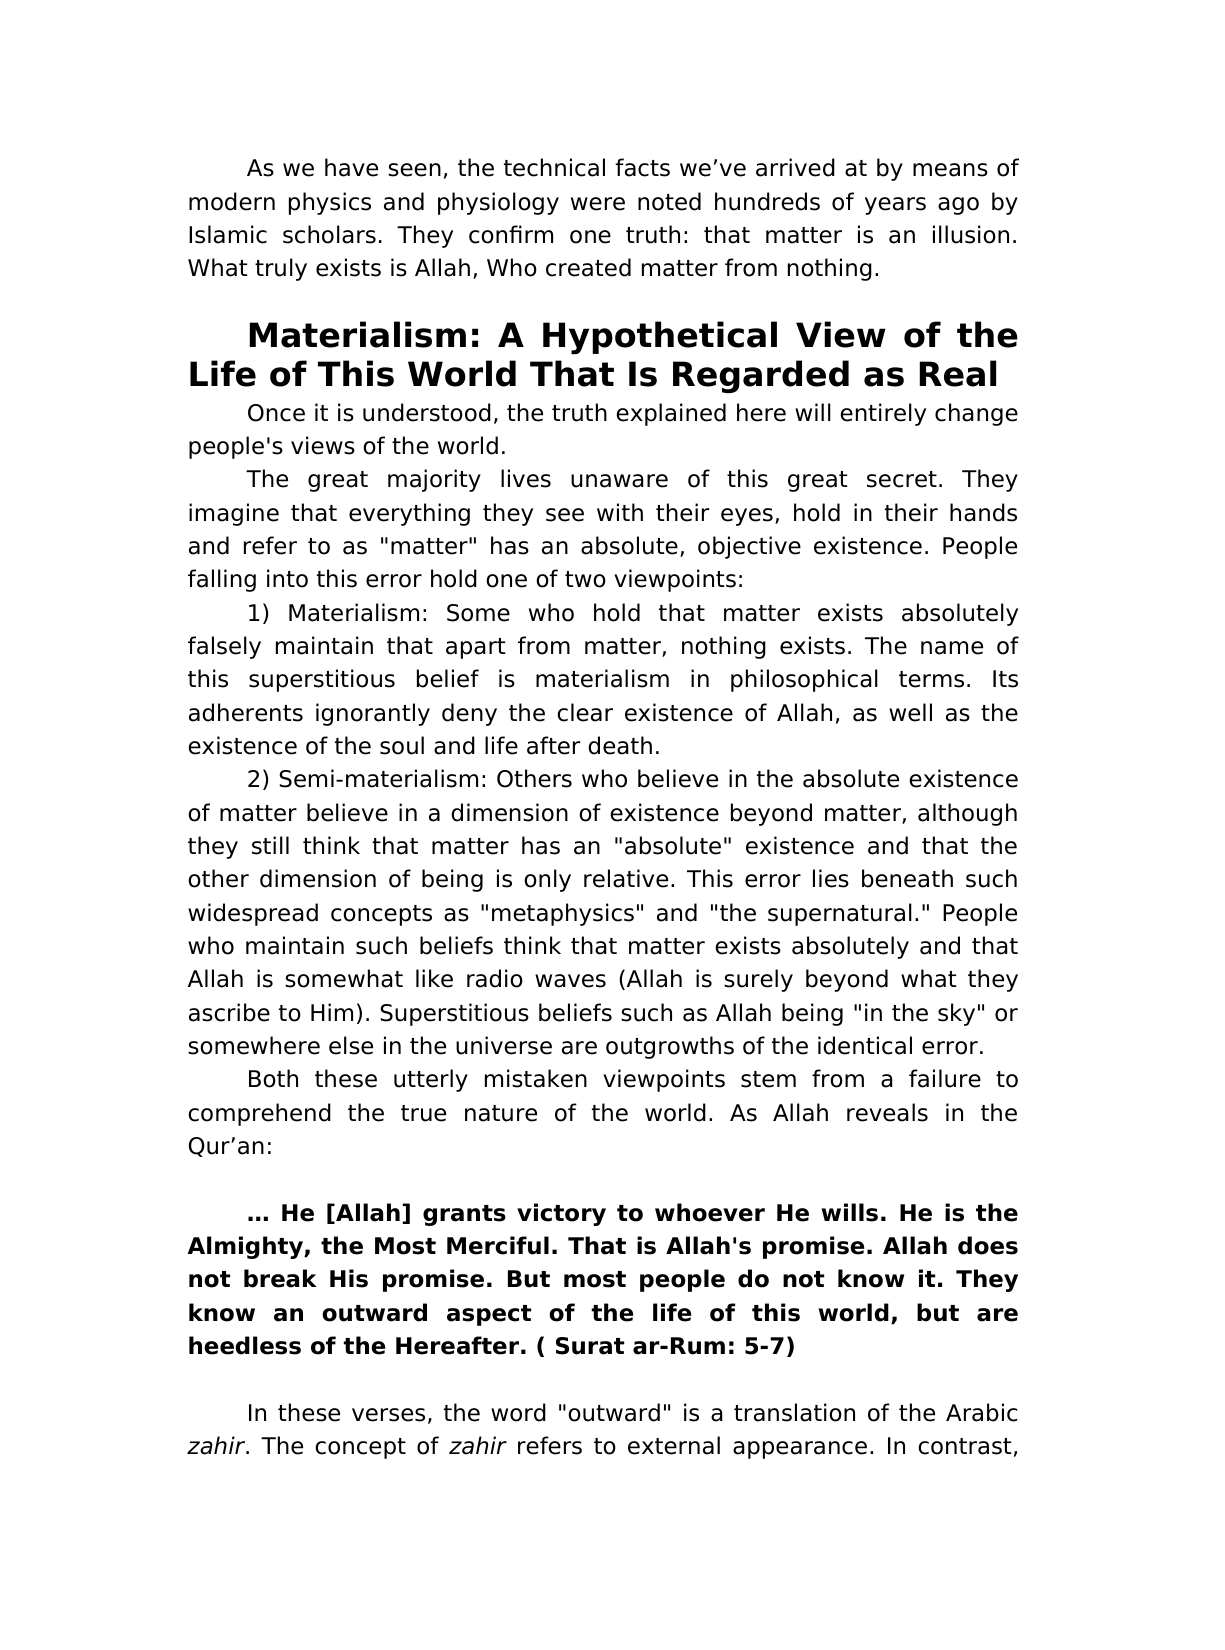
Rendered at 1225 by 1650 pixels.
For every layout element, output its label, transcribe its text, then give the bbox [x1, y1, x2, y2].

text 1) Materialism: Some who hold that matter exists absolutely falsely maintain that apart from matter, nothing exists. The name of this superstitious belief is materialism in philosophical terms. Its adherents ignorantly deny the clear existence of Allah, as well as the existence of the soul and life after death. [187, 594, 1020, 761]
text … He [Allah] grants victory to whoever He wills. He is the Almighty, the Most Merciful. That is Allah's promise. Allah does not break His promise. But most people do not know it. They know an outward aspect of the life of this world, but are heedless of the Hereafter. ( Surat ar-Rum: 5-7) [187, 1194, 1020, 1361]
text As we have seen, the technical facts we’ve arrived at by means of modern physics and physiology were noted hundreds of years ago by Islamic scholars. They confirm one truth: that matter is an illusion. What truly exists is Allah, Who created matter from nothing. [187, 150, 1020, 283]
text The great majority lives unaware of this great secret. They imagine that everything they see with their eyes, hold in their hands and refer to as "matter" has an absolute, objective existence. People falling into this error hold one of two viewpoints: [187, 461, 1020, 594]
text Both these utterly mistaken viewpoints stem from a failure to comprehend the true nature of the world. As Allah reveals in the Qur’an: [187, 1061, 1020, 1161]
text Materialism: A Hypothetical View of the Life of This World That Is Regarded as Real [187, 317, 1020, 394]
text 2) Semi-materialism: Others who believe in the absolute existence of matter believe in a dimension of existence beyond matter, although they still think that matter has an "absolute" existence and that the other dimension of being is only relative. This error lies beneath such widespread concepts as "metaphysics" and "the supernatural." People who maintain such beliefs think that matter exists absolutely and that Allah is somewhat like radio waves (Allah is surely beyond what they ascribe to Him). Superstitious beliefs such as Allah being "in the sky" or somewhere else in the universe are outgrowths of the identical error. [187, 761, 1020, 1061]
text In these verses, the word "outward" is a translation of the Arabic zahir. The concept of zahir refers to external appearance. In contrast, [187, 1394, 1020, 1461]
text Once it is understood, the truth explained here will entirely change people's views of the world. [187, 394, 1020, 461]
